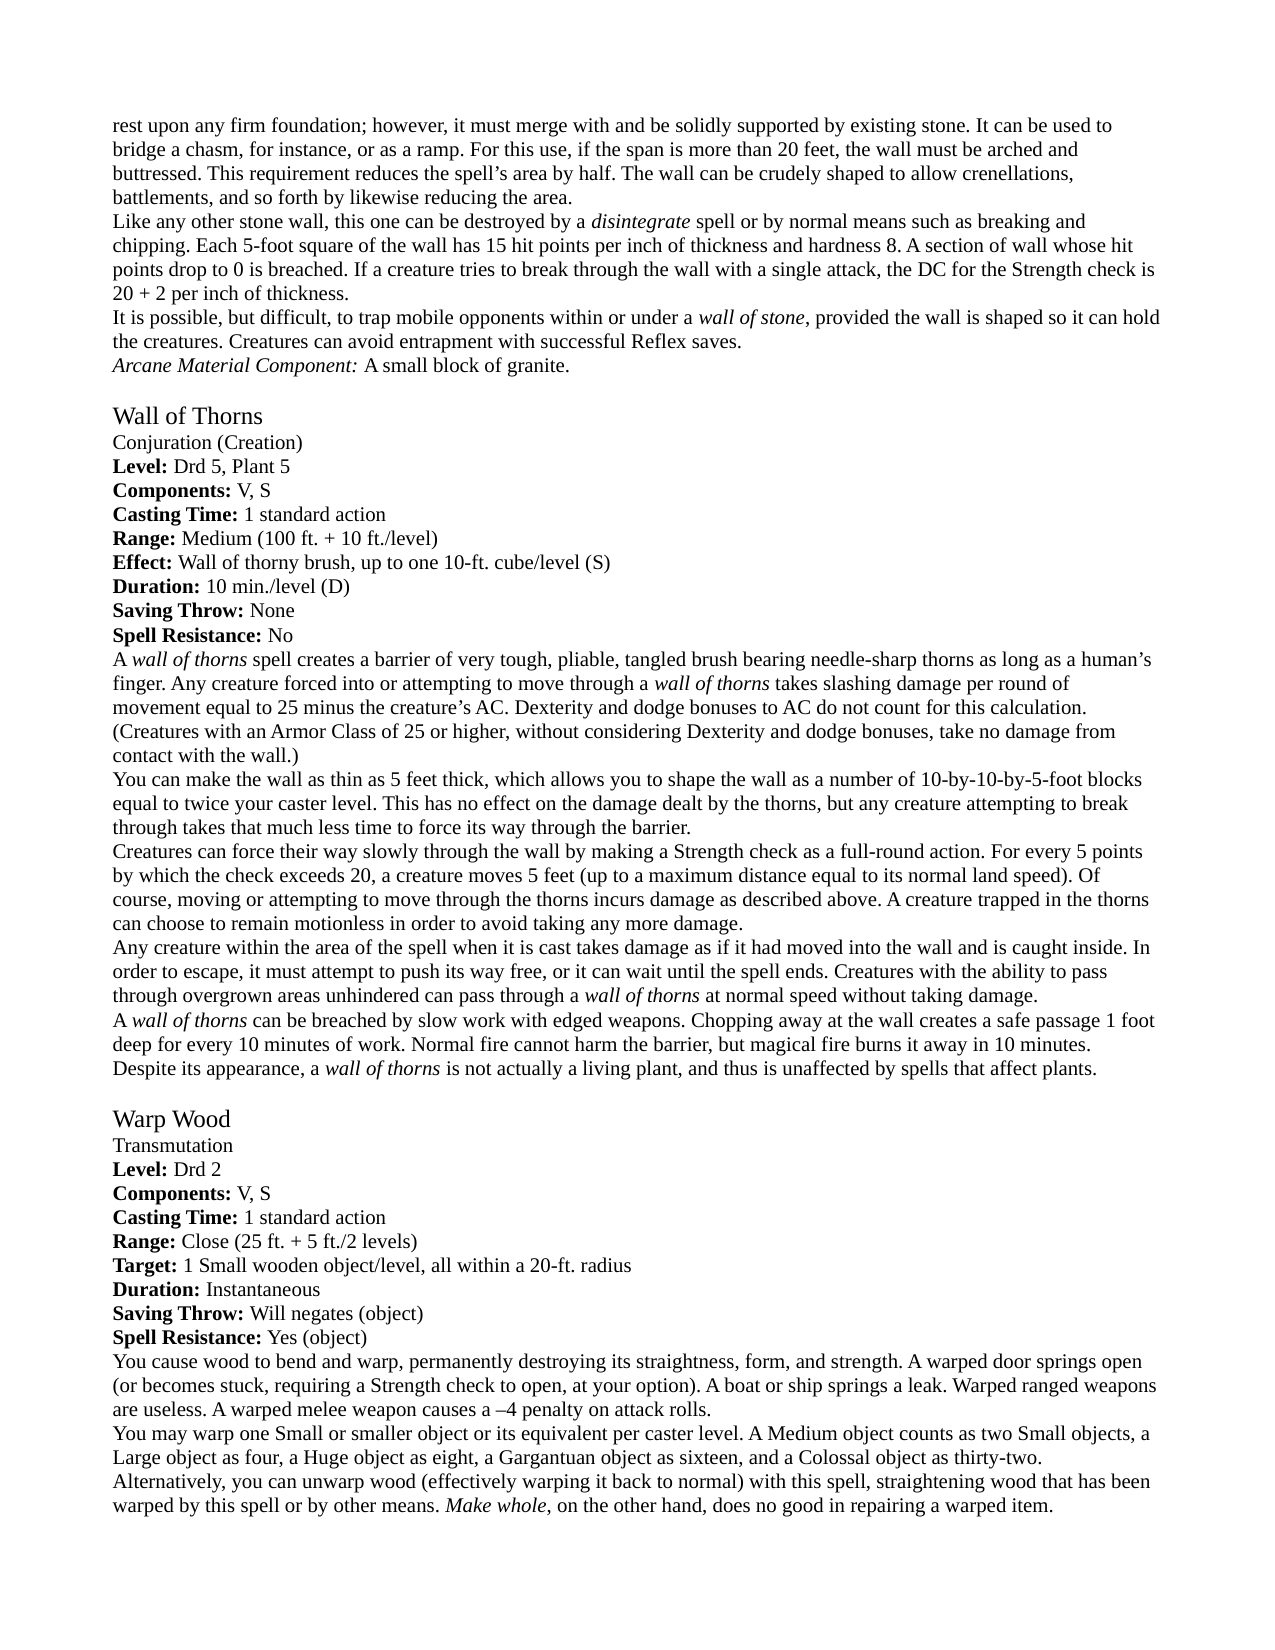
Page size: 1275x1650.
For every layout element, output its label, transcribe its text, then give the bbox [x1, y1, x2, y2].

text Spell Resistance: Yes (object) [112, 1325, 1162, 1349]
text Duration: Instantaneous [112, 1277, 1162, 1301]
text Creatures can force their way slowly through the wall by making a Strength check as a full-round action. For every 5 points by which the check exceeds 20, a creature moves 5 feet (up to a maximum distance equal to its normal land speed). Of course, moving or attempting to move through the thorns incurs damage as described above. A creature trapped in the thorns can choose to remain motionless in order to avoid taking any more damage. [112, 839, 1162, 935]
text Wall of Thorns [112, 401, 1162, 430]
text Arcane Material Component: A small block of granite. [112, 353, 1162, 377]
text Level: Drd 5, Plant 5 [112, 454, 1162, 478]
text Duration: 10 min./level (D) [112, 574, 1162, 598]
text Any creature within the area of the spell when it is cast takes damage as if it had moved into the wall and is caught inside. In order to escape, it must attempt to push its way free, or it can wait until the spell ends. Creatures with the ability to pass through overgrown areas unhindered can pass through a wall of thorns at normal speed without taking damage. [112, 935, 1162, 1007]
text Spell Resistance: No [112, 622, 1162, 647]
text Like any other stone wall, this one can be destroyed by a disintegrate spell or by normal means such as breaking and chipping. Each 5-foot square of the wall has 15 hit points per inch of thickness and hardness 8. A section of wall whose hit points drop to 0 is breached. If a creature tries to break through the wall with a single attack, the DC for the Strength check is 20 + 2 per inch of thickness. [112, 209, 1162, 305]
text Casting Time: 1 standard action [112, 1205, 1162, 1229]
text Saving Throw: None [112, 598, 1162, 622]
text Level: Drd 2 [112, 1157, 1162, 1181]
text A wall of thorns can be breached by slow work with edged weapons. Chopping away at the wall creates a safe passage 1 foot deep for every 10 minutes of work. Normal fire cannot harm the barrier, but magical fire burns it away in 10 minutes. [112, 1007, 1162, 1056]
text Range: Medium (100 ft. + 10 ft./level) [112, 526, 1162, 550]
text Despite its appearance, a wall of thorns is not actually a living plant, and thus is unaffected by spells that affect plants. [112, 1056, 1162, 1080]
text Alternatively, you can unwarp wood (effectively warping it back to normal) with this spell, straightening wood that has been warped by this spell or by other means. Make whole, on the other hand, does no good in repairing a warped item. [112, 1469, 1162, 1517]
text It is possible, but difficult, to trap mobile opponents within or under a wall of stone, provided the wall is shaped so it can hold the creatures. Creatures can avoid entrapment with successful Reflex saves. [112, 305, 1162, 353]
text Range: Close (25 ft. + 5 ft./2 levels) [112, 1229, 1162, 1253]
text Transmutation [112, 1132, 1162, 1157]
text Effect: Wall of thorny brush, up to one 10-ft. cube/level (S) [112, 550, 1162, 574]
text rest upon any firm foundation; however, it must merge with and be solidly supported by existing stone. It can be used to bridge a chasm, for instance, or as a ramp. For this use, if the span is more than 20 feet, the wall must be arched and buttressed. This requirement reduces the spell’s area by half. The wall can be crudely shaped to allow crenellations, battlements, and so forth by likewise reducing the area. [112, 112, 1162, 209]
text Warp Wood [112, 1104, 1162, 1132]
text Components: V, S [112, 478, 1162, 502]
text You can make the wall as thin as 5 feet thick, which allows you to shape the wall as a number of 10-by-10-by-5-foot blocks equal to twice your caster level. This has no effect on the damage dealt by the thorns, but any creature attempting to break through takes that much less time to force its way through the barrier. [112, 767, 1162, 839]
text A wall of thorns spell creates a barrier of very tough, pliable, tangled brush bearing needle-sharp thorns as long as a human’s finger. Any creature forced into or attempting to move through a wall of thorns takes slashing damage per round of movement equal to 25 minus the creature’s AC. Dexterity and dodge bonuses to AC do not count for this calculation. (Creatures with an Armor Class of 25 or higher, without considering Dexterity and dodge bonuses, take no damage from contact with the wall.) [112, 647, 1162, 767]
text You cause wood to bend and warp, permanently destroying its straightness, form, and strength. A warped door springs open (or becomes stuck, requiring a Strength check to open, at your option). A boat or ship springs a leak. Warped ranged weapons are useless. A warped melee weapon causes a –4 penalty on attack rolls. [112, 1349, 1162, 1421]
text Saving Throw: Will negates (object) [112, 1301, 1162, 1325]
text Conjuration (Creation) [112, 430, 1162, 454]
text Casting Time: 1 standard action [112, 502, 1162, 526]
text Components: V, S [112, 1181, 1162, 1205]
text Target: 1 Small wooden object/level, all within a 20-ft. radius [112, 1253, 1162, 1277]
text You may warp one Small or smaller object or its equivalent per caster level. A Medium object counts as two Small objects, a Large object as four, a Huge object as eight, a Gargantuan object as sixteen, and a Colossal object as thirty-two. [112, 1421, 1162, 1469]
